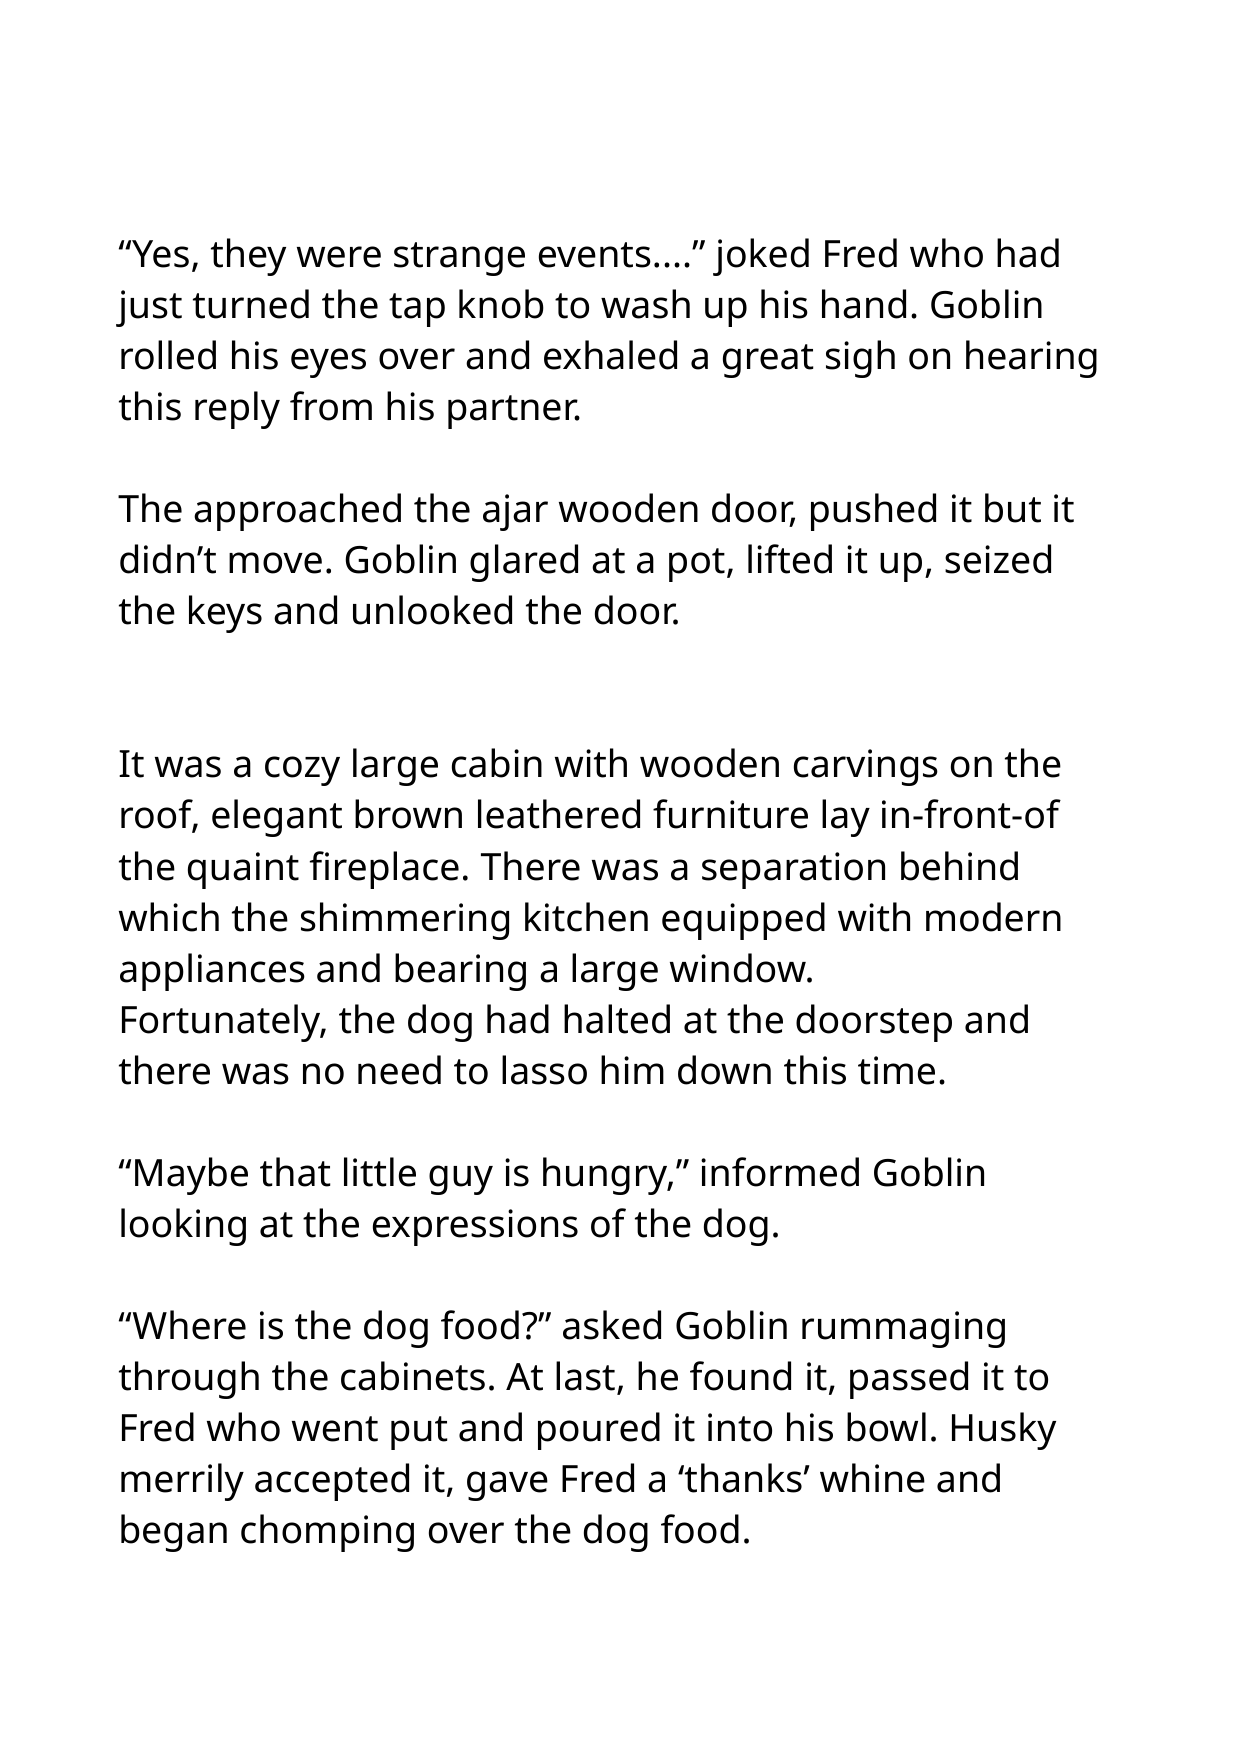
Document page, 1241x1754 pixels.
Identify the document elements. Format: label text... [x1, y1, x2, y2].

text Fortunately, the dog had halted at the doorstep and there was no need to lasso him down this time. [118, 993, 1122, 1095]
text “Maybe that little guy is hungry,” informed Goblin looking at the expressions of the dog. [118, 1146, 1122, 1248]
text The approached the ajar wooden door, pushed it but it didn’t move. Goblin glared at a pot, lifted it up, seized the keys and unlooked the door. [118, 483, 1122, 636]
text It was a cozy large cabin with wooden carvings on the roof, elegant brown leathered furniture lay in-front-of the quaint fireplace. There was a separation behind which the shimmering kitchen equipped with modern appliances and bearing a large window. [118, 738, 1122, 993]
text “Yes, they were strange events....” joked Fred who had just turned the tap knob to wash up his hand. Goblin rolled his eyes over and exhaled a great sigh on hearing this reply from his partner. [118, 227, 1122, 432]
text “Where is the dog food?” asked Goblin rummaging through the cabinets. At last, he found it, passed it to Fred who went put and poured it into his bowl. Husky merrily accepted it, gave Fred a ‘thanks’ whine and began chomping over the dog food. [118, 1299, 1122, 1554]
